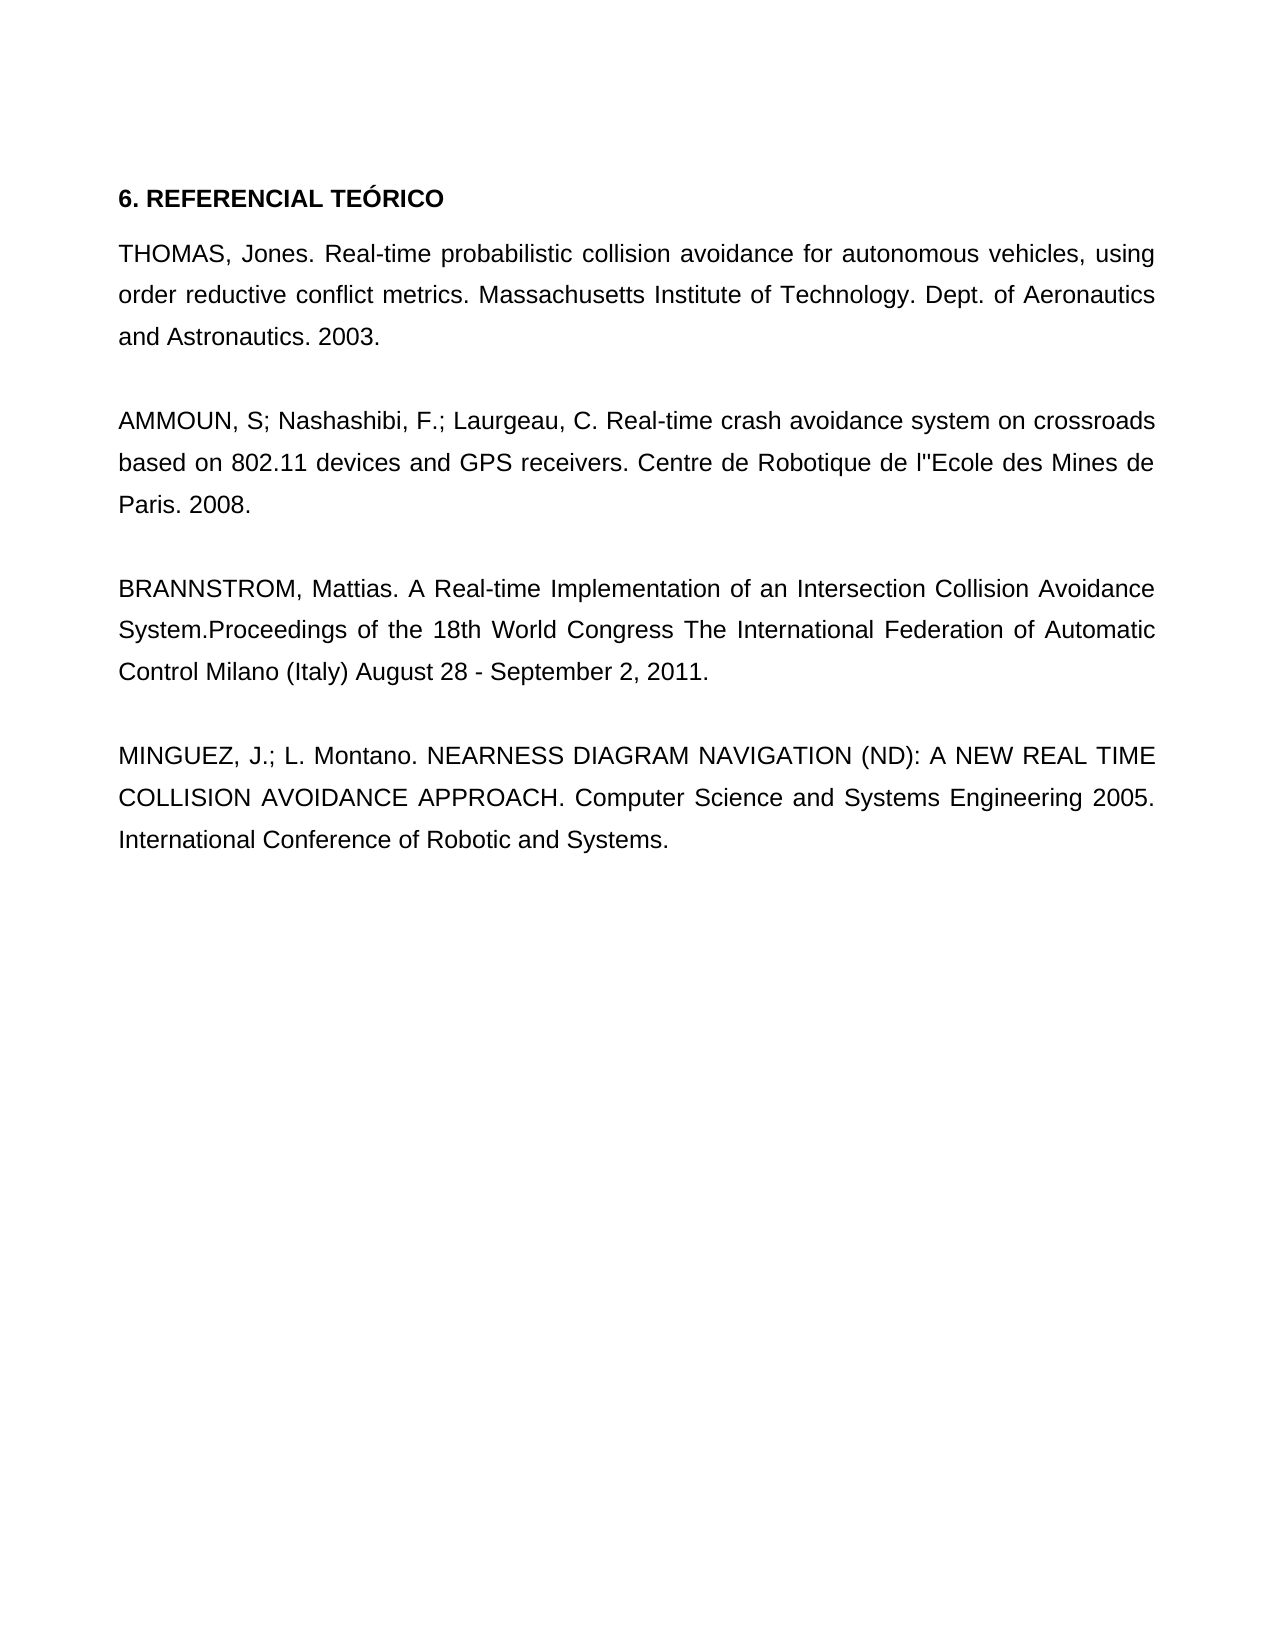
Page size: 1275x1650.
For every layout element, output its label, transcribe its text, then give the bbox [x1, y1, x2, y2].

text BRANNSTROM, Mattias. A Real-time Implementation of an Intersection Collision Avoidance System.Proceedings of the 18th World Congress The International Federation of Automatic Control Milano (Italy) August 28 - September 2, 2011. [118, 574, 1157, 686]
text THOMAS, Jones. Real-time probabilistic collision avoidance for autonomous vehicles, using order reductive conflict metrics. Massachusetts Institute of Technology. Dept. of Aeronautics and Astronautics. 2003. [118, 239, 1157, 351]
text MINGUEZ, J.; L. Montano. NEARNESS DIAGRAM NAVIGATION (ND): A NEW REAL TIME COLLISION AVOIDANCE APPROACH. Computer Science and Systems Engineering 2005. International Conference of Robotic and Systems. [118, 742, 1157, 853]
subtitle 6. REFERENCIAL TEÓRICO [118, 185, 1157, 213]
text AMMOUN, S; Nashashibi, F.; Laurgeau, C. Real-time crash avoidance system on crossroads based on 802.11 devices and GPS receivers. Centre de Robotique de l''Ecole des Mines de Paris. 2008. [118, 407, 1157, 518]
